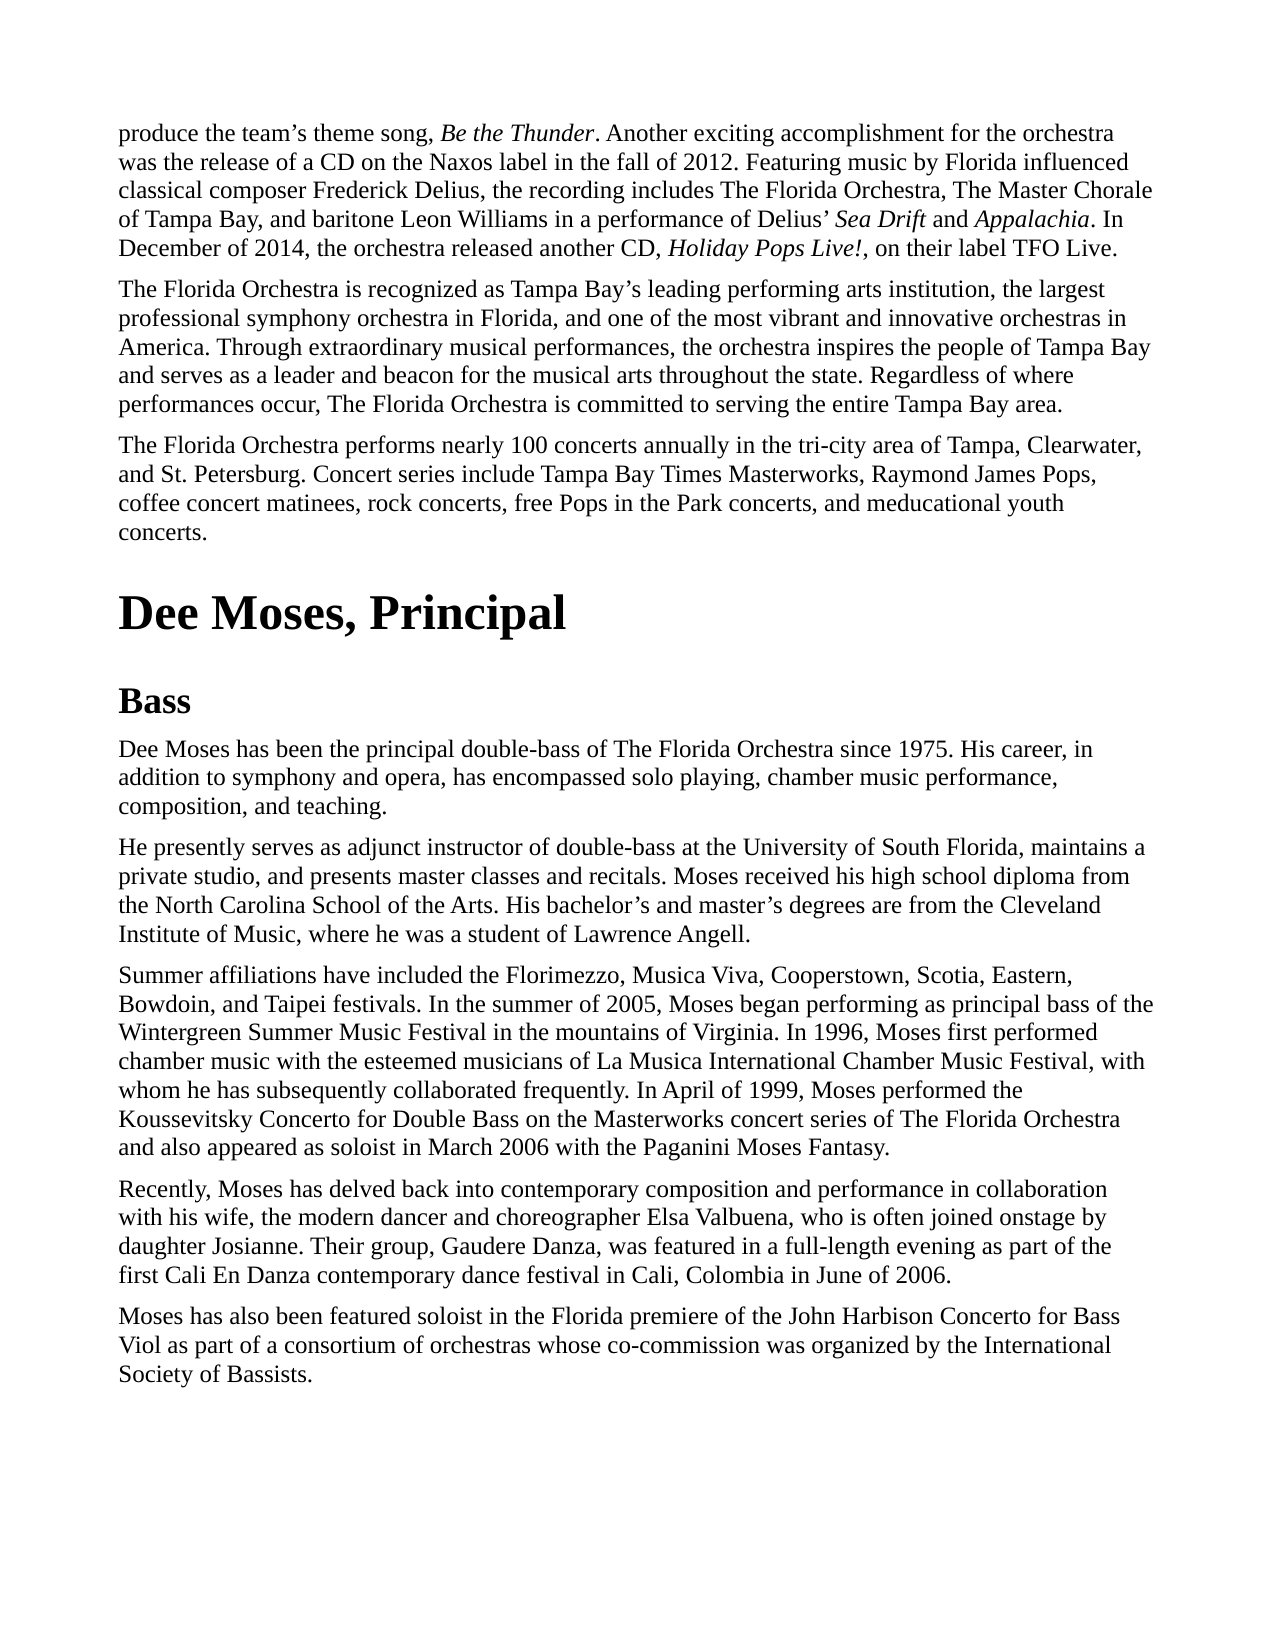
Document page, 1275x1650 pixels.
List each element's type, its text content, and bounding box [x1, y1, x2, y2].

text He presently serves as adjunct instructor of double-bass at the University of South Florida, maintains a private studio, and presents master classes and recitals. Moses received his high school diploma from the North Carolina School of the Arts. His bachelor’s and master’s degrees are from the Cleveland Institute of Music, where he was a student of Lawrence Angell. [118, 832, 1157, 947]
subtitle Bass [118, 678, 1157, 721]
subtitle Dee Moses, Principal [118, 583, 1157, 641]
text Recently, Moses has delved back into contemporary composition and performance in collaboration with his wife, the modern dancer and choreographer Elsa Valbuena, who is often joined onstage by daughter Josianne. Their group, Gaudere Danza, was featured in a full-length evening as part of the first Cali En Danza contemporary dance festival in Cali, Colombia in June of 2006. [118, 1174, 1157, 1289]
text Summer affiliations have included the Florimezzo, Musica Viva, Cooperstown, Scotia, Eastern, Bowdoin, and Taipei festivals. In the summer of 2005, Moses began performing as principal bass of the Wintergreen Summer Music Festival in the mountains of Virginia. In 1996, Moses first performed chamber music with the esteemed musicians of La Musica International Chamber Music Festival, with whom he has subsequently collaborated frequently. In April of 1999, Moses performed the Koussevitsky Concerto for Double Bass on the Masterworks concert series of The Florida Orchestra and also appeared as soloist in March 2006 with the Paganini Moses Fantasy. [118, 960, 1157, 1161]
text The Florida Orchestra performs nearly 100 concerts annually in the tri-city area of Tampa, Clearwater, and St. Petersburg. Concert series include Tampa Bay Times Masterworks, Raymond James Pops, coffee concert matinees, rock concerts, free Pops in the Park concerts, and meducational youth concerts. [118, 431, 1157, 546]
text The Florida Orchestra is recognized as Tampa Bay’s leading performing arts institution, the largest professional symphony orchestra in Florida, and one of the most vibrant and innovative orchestras in America. Through extraordinary musical performances, the orchestra inspires the people of Tampa Bay and serves as a leader and beacon for the musical arts throughout the state. Regardless of where performances occur, The Florida Orchestra is committed to serving the entire Tampa Bay area. [118, 274, 1157, 418]
text Dee Moses has been the principal double-bass of The Florida Orchestra since 1975. His career, in addition to symphony and opera, has encompassed solo playing, chamber music performance, composition, and teaching. [118, 734, 1157, 820]
text Moses has also been featured soloist in the Florida premiere of the John Harbison Concerto for Bass Viol as part of a consortium of orchestras whose co-commission was organized by the International Society of Bassists. [118, 1301, 1157, 1387]
text produce the team’s theme song, Be the Thunder. Another exciting accomplishment for the orchestra was the release of a CD on the Naxos label in the fall of 2012. Featuring music by Florida influenced classical composer Frederick Delius, the recording includes The Florida Orchestra, The Master Chorale of Tampa Bay, and baritone Leon Williams in a performance of Delius’ Sea Drift and Appalachia. In December of 2014, the orchestra released another CD, Holiday Pops Live!, on their label TFO Live. [118, 118, 1157, 262]
